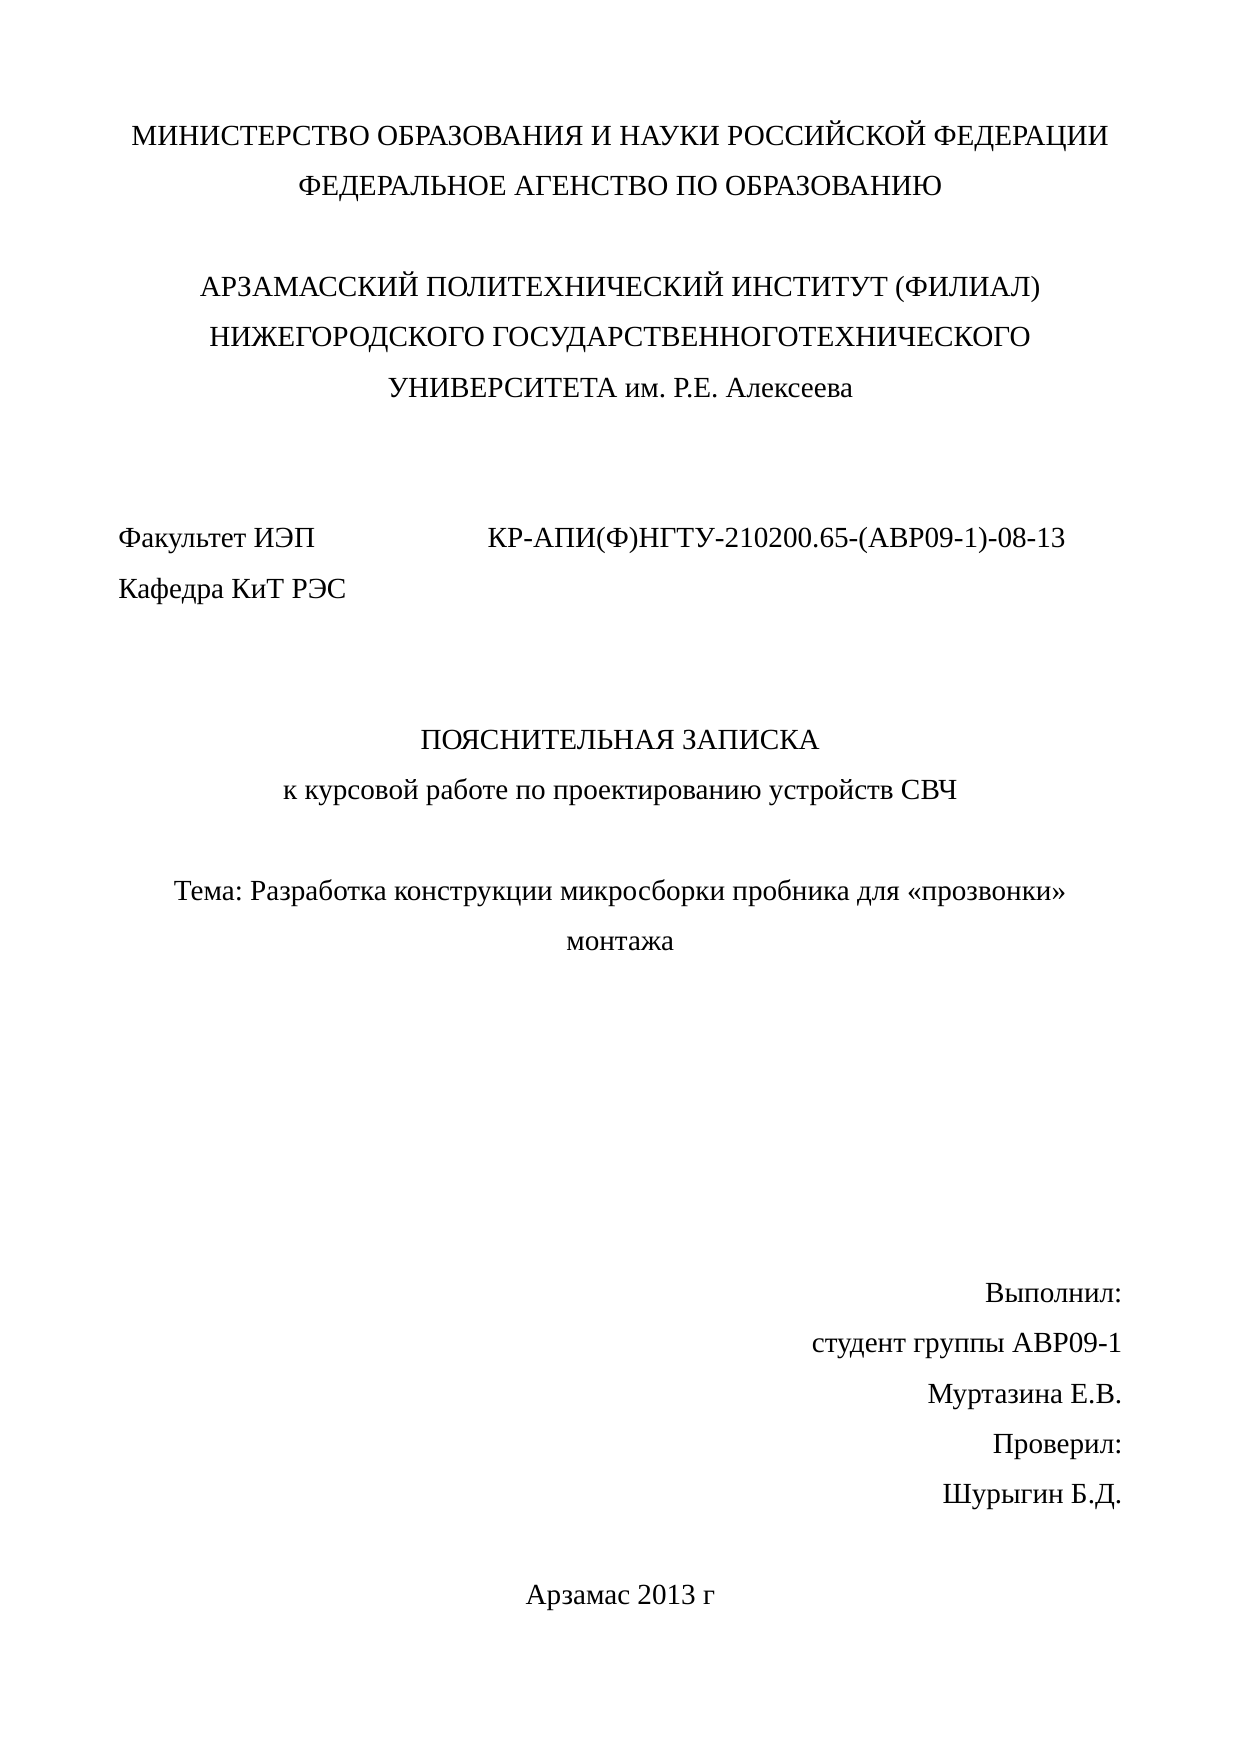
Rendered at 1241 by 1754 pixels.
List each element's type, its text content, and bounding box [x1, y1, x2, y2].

text ФЕДЕРАЛЬНОЕ АГЕНСТВО ПО ОБРАЗОВАНИЮ [118, 168, 1122, 202]
text МИНИСТЕРСТВО ОБРАЗОВАНИЯ И НАУКИ РОССИЙСКОЙ ФЕДЕРАЦИИ [118, 118, 1122, 152]
text Арзамас 2013 г [118, 1577, 1122, 1611]
text к курсовой работе по проектированию устройств СВЧ [118, 772, 1122, 806]
text АРЗАМАССКИЙ ПОЛИТЕХНИЧЕСКИЙ ИНСТИТУТ (ФИЛИАЛ) НИЖЕГОРОДСКОГО ГОСУДАРСТВЕННОГОТЕХНИЧЕСКОГО УНИВЕРСИТЕТА им. Р.Е. Алексеева [118, 269, 1122, 403]
text Факультет ИЭП КР-АПИ(Ф)НГТУ-210200.65-(АВР09-1)-08-13 [118, 521, 1122, 554]
text Кафедра КиТ РЭС [118, 571, 1122, 604]
text Выполнил: [118, 1275, 1122, 1309]
text Проверил: [118, 1426, 1122, 1460]
text Муртазина Е.В. [118, 1376, 1122, 1409]
text Тема: Разработка конструкции микросборки пробника для «прозвонки» монтажа [118, 873, 1122, 957]
text ПОЯСНИТЕЛЬНАЯ ЗАПИСКА [118, 722, 1122, 755]
text студент группы АВР09-1 [118, 1326, 1122, 1359]
text Шурыгин Б.Д. [118, 1477, 1122, 1510]
